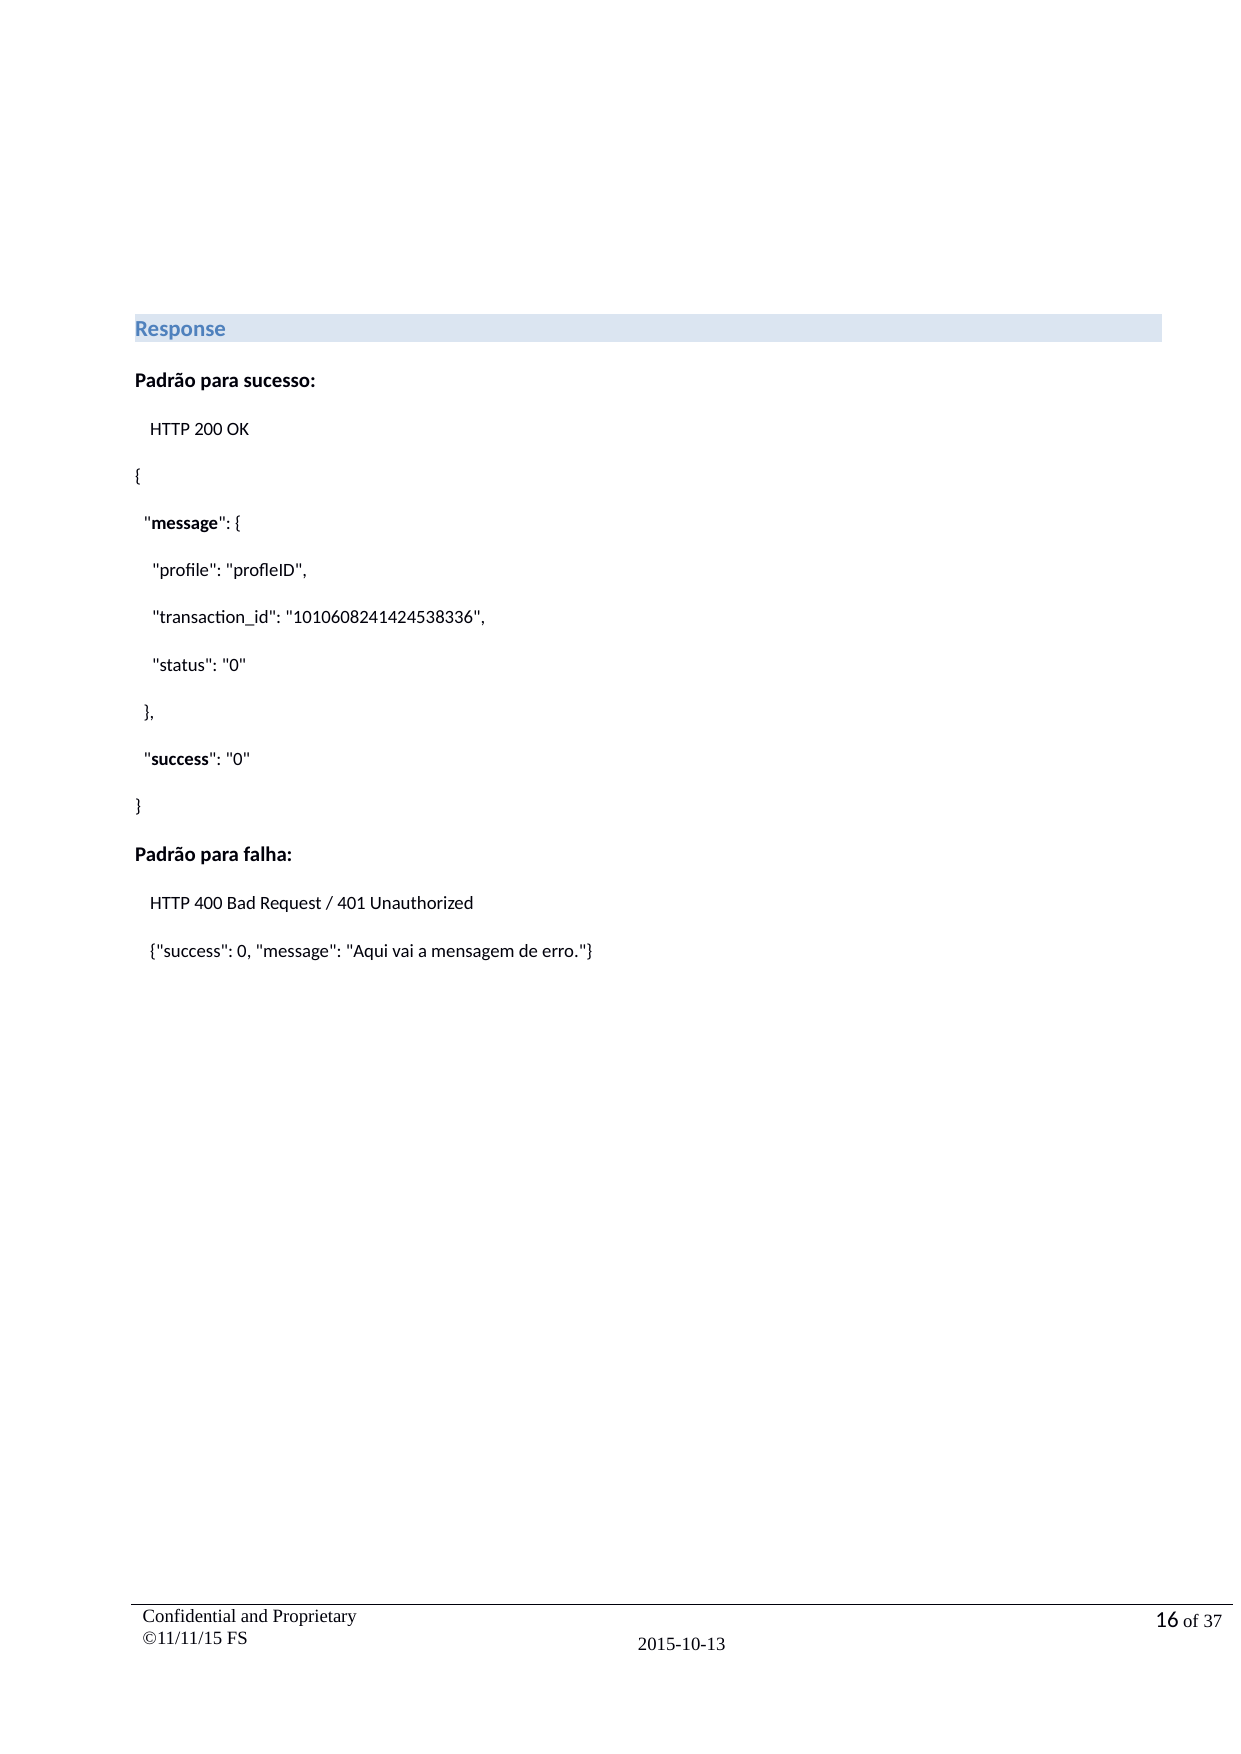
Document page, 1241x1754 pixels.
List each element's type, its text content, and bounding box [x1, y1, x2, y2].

text {"success": 0, "message": "Aqui vai a mensagem de erro."} [135, 939, 1162, 962]
text }, [135, 700, 1162, 723]
text "message": { [135, 511, 1162, 534]
text HTTP 200 OK [135, 417, 1162, 440]
text "success": "0" [135, 747, 1162, 770]
text Response [135, 314, 1162, 342]
text HTTP 400 Bad Request / 401 Unauthorized [135, 892, 1162, 914]
text Padrão para sucesso: [135, 367, 1162, 392]
text "profile": "profleID", [135, 558, 1162, 581]
text Padrão para falha: [135, 842, 1162, 867]
text } [135, 794, 1162, 817]
text "status": "0" [135, 653, 1162, 676]
text "transaction_id": "1010608241424538336", [135, 606, 1162, 628]
text { [135, 464, 1162, 487]
